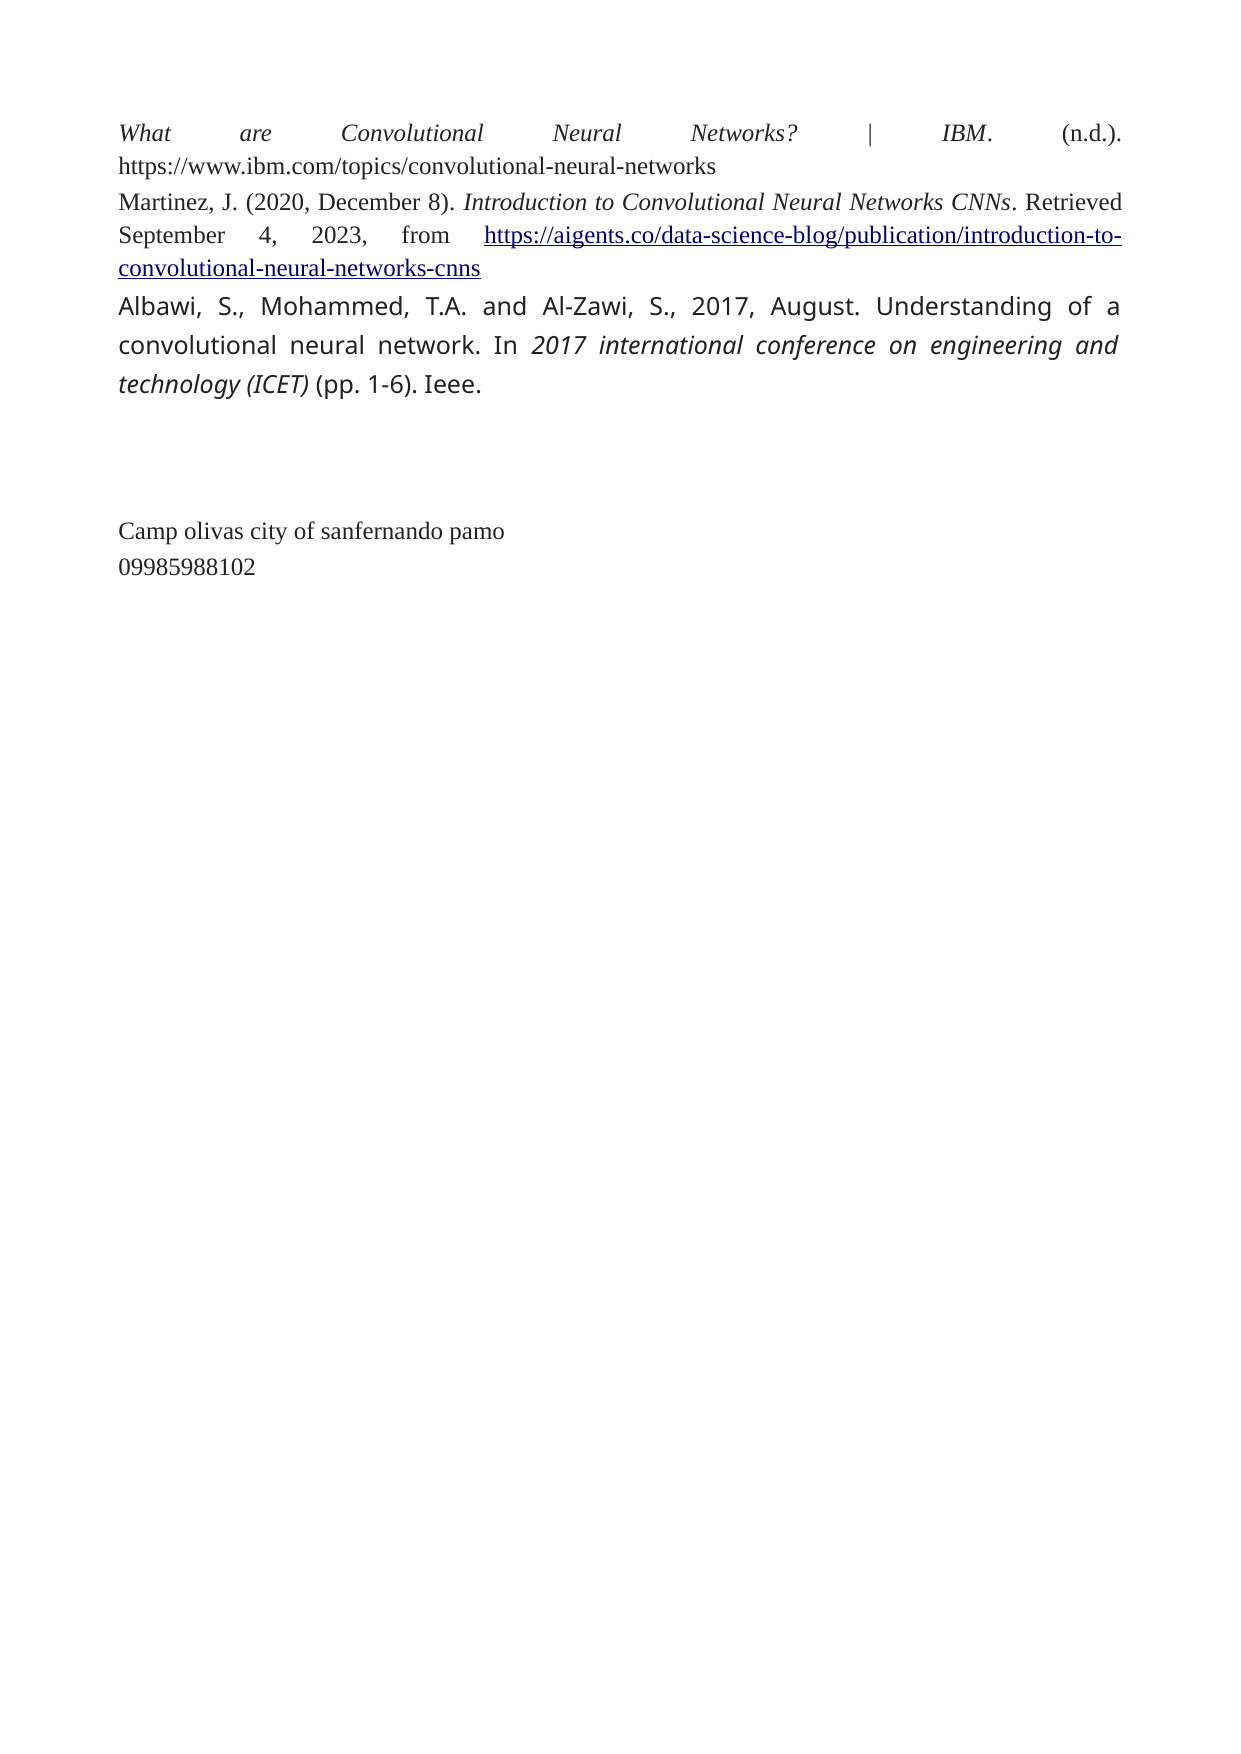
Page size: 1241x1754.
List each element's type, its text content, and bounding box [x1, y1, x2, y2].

text Camp olivas city of sanfernando pamo [118, 516, 1122, 545]
text 09985988102 [118, 552, 1122, 581]
text Albawi, S., Mohammed, T.A. and Al-Zawi, S., 2017, August. Understanding of a convolutional neural network. In 2017 international conference on engineering and technology (ICET) (pp. 1-6). Ieee. [118, 289, 1122, 401]
text Martinez, J. (2020, December 8). Introduction to Convolutional Neural Networks CNNs. Retrieved September 4, 2023, from https://aigents.co/data-science-blog/publication/introduction-to-convolutional-neural-networks-cnns [118, 187, 1122, 282]
text What are Convolutional Neural Networks? | IBM. (n.d.). https://www.ibm.com/topics/convolutional-neural-networks [118, 118, 1122, 180]
